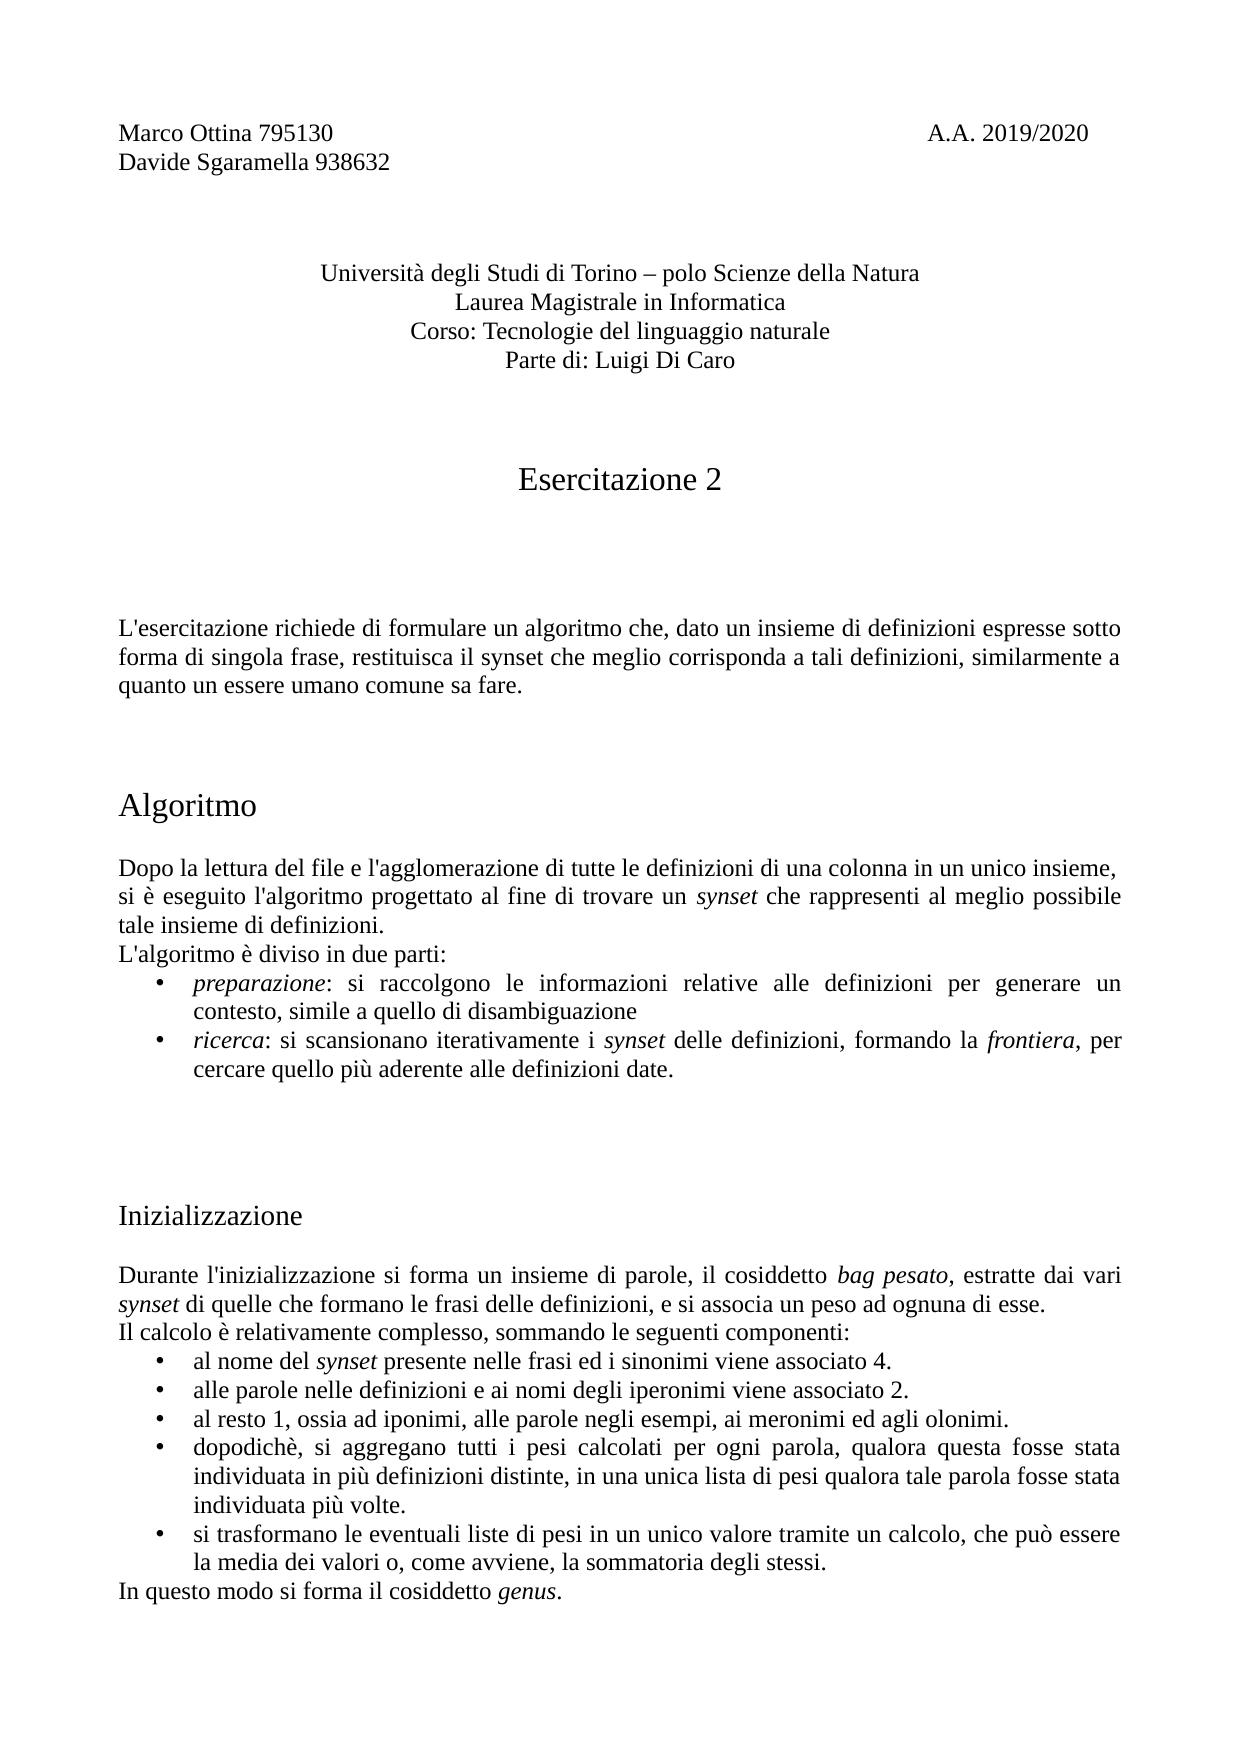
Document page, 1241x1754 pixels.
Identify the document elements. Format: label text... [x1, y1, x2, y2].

list dopodichè, si aggregano tutti i pesi calcolati per ogni parola, qualora questa fosse stata individuata in più definizioni distinte, in una unica lista di pesi qualora tale parola fosse stata individuata più volte. [156, 1432, 1122, 1519]
text Il calcolo è relativamente complesso, sommando le seguenti componenti: [118, 1317, 1122, 1346]
list alle parole nelle definizioni e ai nomi degli iperonimi viene associato 2. [156, 1375, 1122, 1404]
text Inizializzazione [118, 1198, 1122, 1231]
list preparazione: si raccolgono le informazioni relative alle definizioni per generare un contesto, simile a quello di disambiguazione [156, 968, 1122, 1025]
text Algoritmo [118, 757, 1122, 824]
text Dopo la lettura del file e l'agglomerazione di tutte le definizioni di una colonna in un unico insieme, [118, 853, 1122, 881]
text Università degli Studi di Torino – polo Scienze della Natura [118, 258, 1122, 287]
text L'esercitazione richiede di formulare un algoritmo che, dato un insieme di definizioni espresse sotto forma di singola frase, restituisca il synset che meglio corrisponda a tali definizioni, similarmente a quanto un essere umano comune sa fare. [118, 613, 1122, 699]
list al nome del synset presente nelle frasi ed i sinonimi viene associato 4. [156, 1346, 1122, 1375]
list ricerca: si scansionano iterativamente i synset delle definizioni, formando la frontiera, per cercare quello più aderente alle definizioni date. [156, 1025, 1122, 1083]
text Esercitazione 2 [118, 460, 1122, 498]
list al resto 1, ossia ad iponimi, alle parole negli esempi, ai meronimi ed agli olonimi. [156, 1404, 1122, 1432]
text Corso: Tecnologie del linguaggio naturale [118, 316, 1122, 345]
text In questo modo si forma il cosiddetto genus. [118, 1576, 1122, 1605]
text Parte di: Luigi Di Caro [118, 345, 1122, 373]
text Marco Ottina 795130 A.A. 2019/2020 [118, 118, 1122, 147]
text L'algoritmo è diviso in due parti: [118, 939, 1122, 968]
text Durante l'inizializzazione si forma un insieme di parole, il cosiddetto bag pesato, estratte dai vari synset di quelle che formano le frasi delle definizioni, e si associa un peso ad ognuna di esse. [118, 1260, 1122, 1317]
text Laurea Magistrale in Informatica [118, 287, 1122, 316]
list si trasformano le eventuali liste di pesi in un unico valore tramite un calcolo, che può essere la media dei valori o, come avviene, la sommatoria degli stessi. [156, 1519, 1122, 1576]
text si è eseguito l'algoritmo progettato al fine di trovare un synset che rappresenti al meglio possibile tale insieme di definizioni. [118, 881, 1122, 939]
text Davide Sgaramella 938632 [118, 147, 1122, 176]
